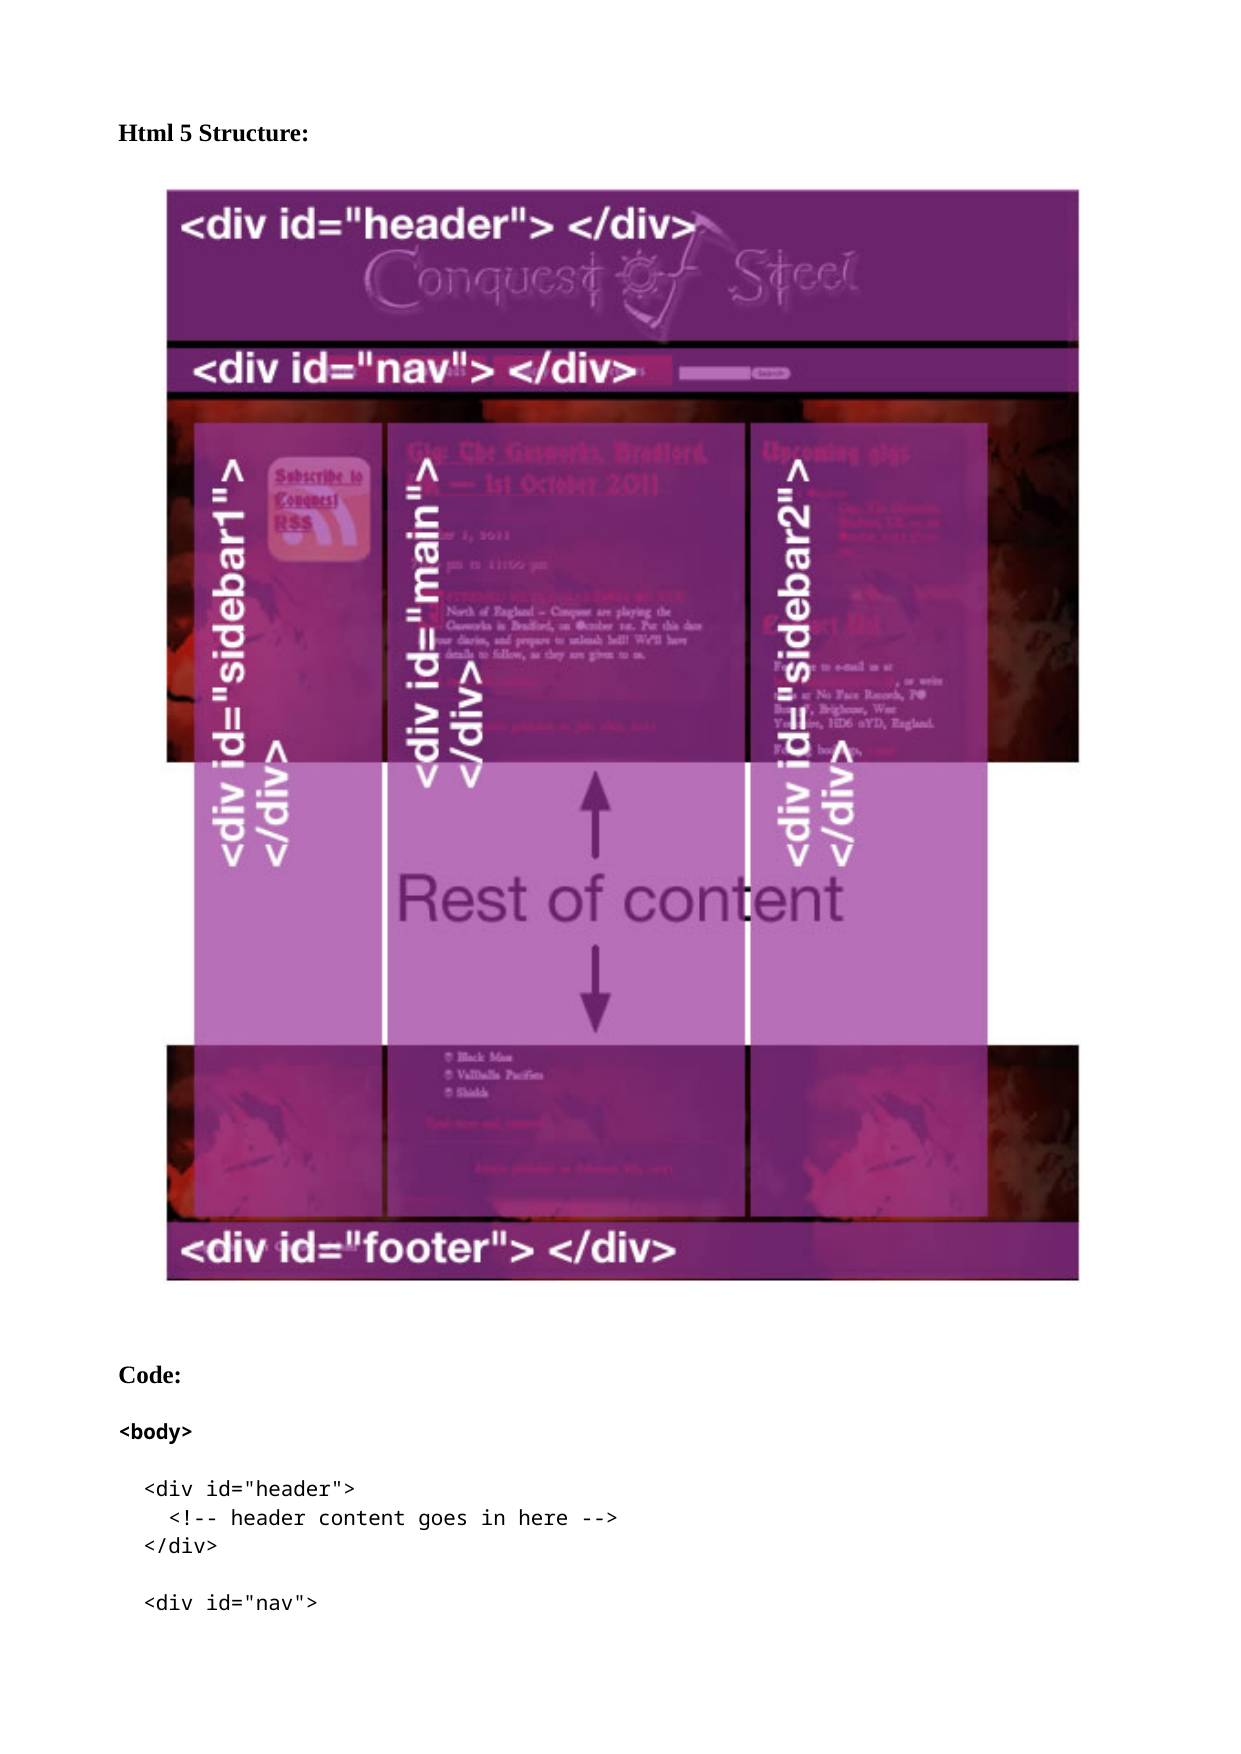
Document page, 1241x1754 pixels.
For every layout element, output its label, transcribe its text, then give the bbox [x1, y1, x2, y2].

text Code: [118, 1360, 1122, 1389]
picture [118, 146, 1123, 1332]
text <div id="nav"> [118, 1588, 1122, 1616]
text <body> [118, 1417, 1122, 1446]
text <!-- header content goes in here --> [118, 1503, 1122, 1531]
text <div id="header"> [118, 1474, 1122, 1503]
text </div> [118, 1531, 1122, 1559]
text Html 5 Structure: [118, 118, 1122, 146]
